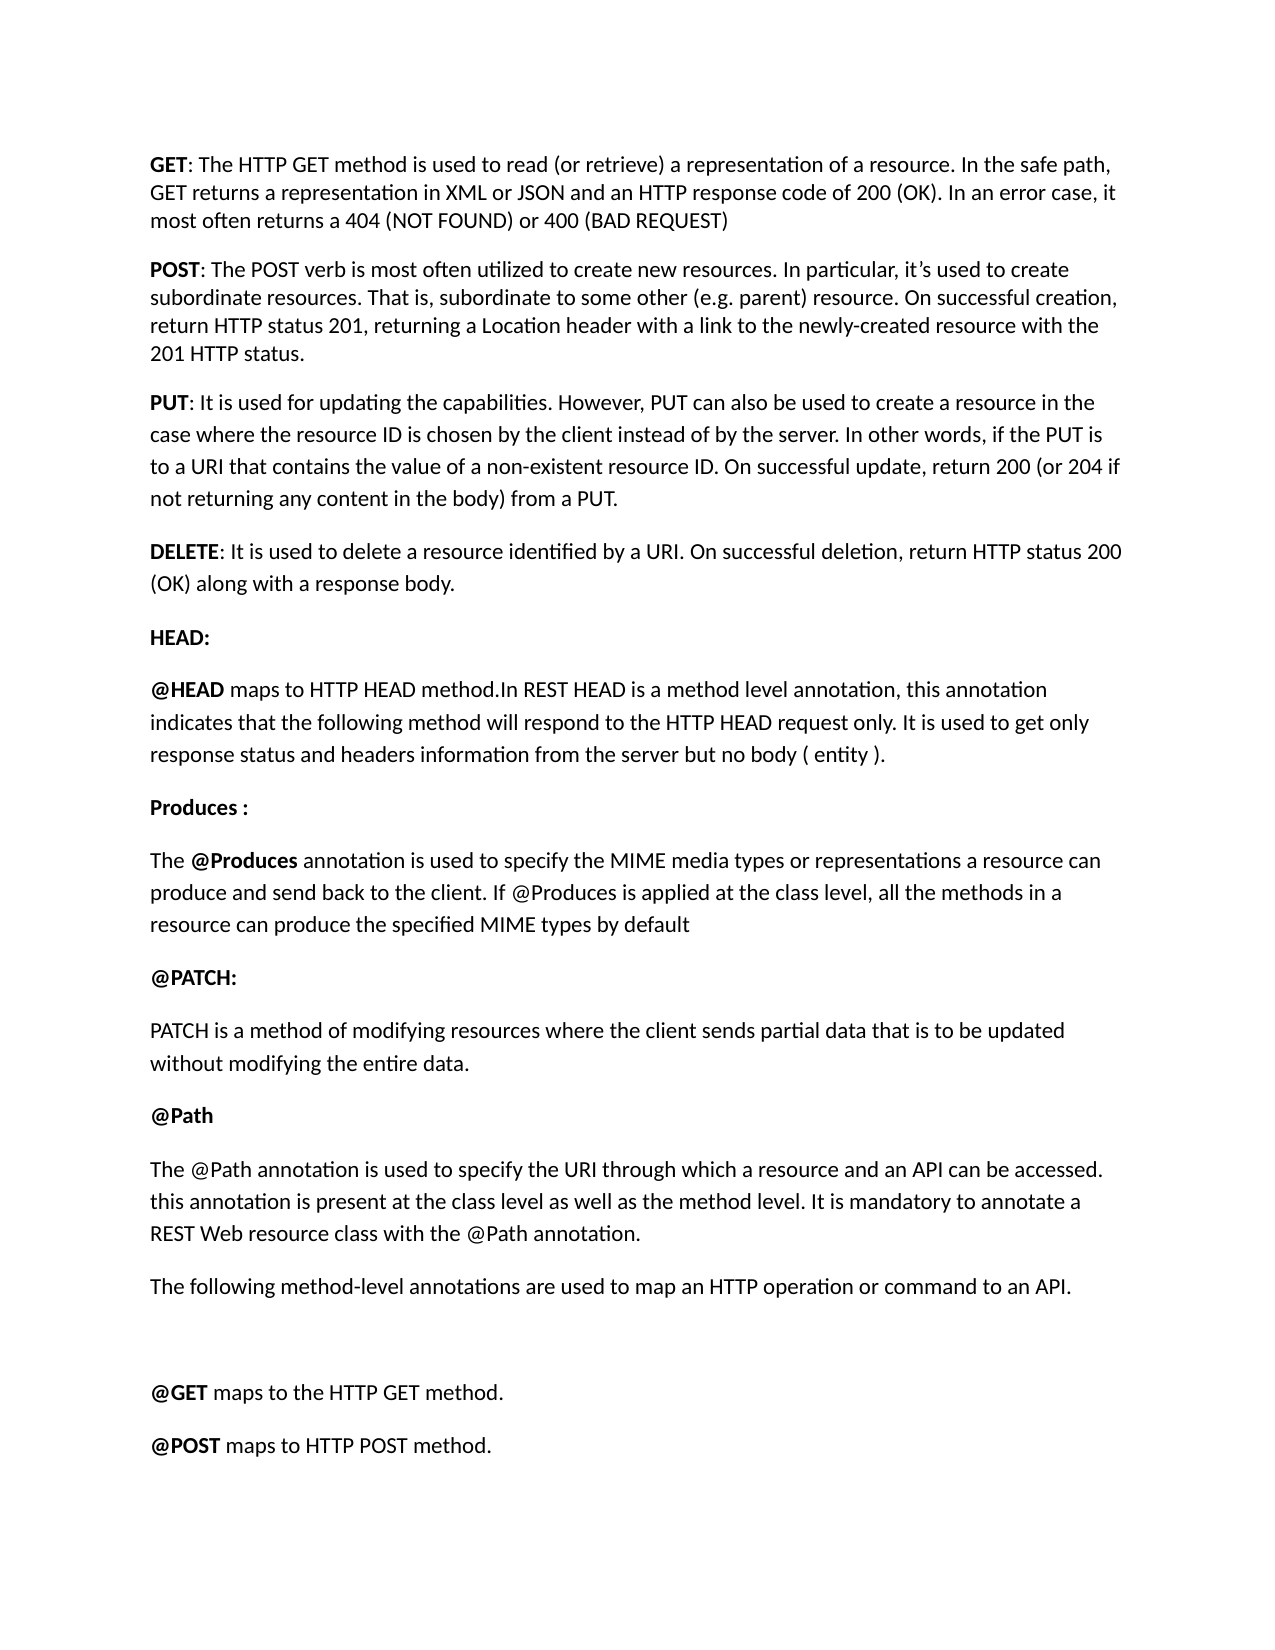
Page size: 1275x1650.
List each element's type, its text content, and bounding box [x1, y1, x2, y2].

text The @Produces annotation is used to specify the MIME media types or representations a resource can produce and send back to the client. If @Produces is applied at the class level, all the methods in a resource can produce the specified MIME types by default [150, 846, 1125, 938]
text @HEAD maps to HTTP HEAD method.In REST HEAD is a method level annotation, this annotation indicates that the following method will respond to the HTTP HEAD request only. It is used to get only response status and headers information from the server but no body ( entity ). [150, 676, 1125, 768]
text HEAD: [150, 623, 1125, 651]
text @PATCH: [150, 963, 1125, 991]
text @Path [150, 1102, 1125, 1130]
text DELETE: It is used to delete a resource identified by a URI. On successful deletion, return HTTP status 200 (OK) along with a response body. [150, 537, 1125, 598]
text The @Path annotation is used to specify the URI through which a resource and an API can be accessed. this annotation is present at the class level as well as the method level. It is mandatory to annotate a REST Web resource class with the @Path annotation. [150, 1155, 1125, 1247]
text @POST maps to HTTP POST method. [150, 1431, 1125, 1459]
text Produces : [150, 793, 1125, 821]
text The following method-level annotations are used to map an HTTP operation or command to an API. [150, 1272, 1125, 1300]
text GET: The HTTP GET method is used to read (or retrieve) a representation of a resource. In the safe path, GET returns a representation in XML or JSON and an HTTP response code of 200 (OK). In an error case, it most often returns a 404 (NOT FOUND) or 400 (BAD REQUEST) [150, 150, 1125, 234]
text @GET maps to the HTTP GET method. [150, 1378, 1125, 1406]
text POST: The POST verb is most often utilized to create new resources. In particular, it’s used to create subordinate resources. That is, subordinate to some other (e.g. parent) resource. On successful creation, return HTTP status 201, returning a Location header with a link to the newly-created resource with the 201 HTTP status. [150, 255, 1125, 367]
text PATCH is a method of modifying resources where the client sends partial data that is to be updated without modifying the entire data. [150, 1016, 1125, 1077]
text PUT: It is used for updating the capabilities. However, PUT can also be used to create a resource in the case where the resource ID is chosen by the client instead of by the server. In other words, if the PUT is to a URI that contains the value of a non-existent resource ID. On successful update, return 200 (or 204 if not returning any content in the body) from a PUT. [150, 388, 1125, 512]
